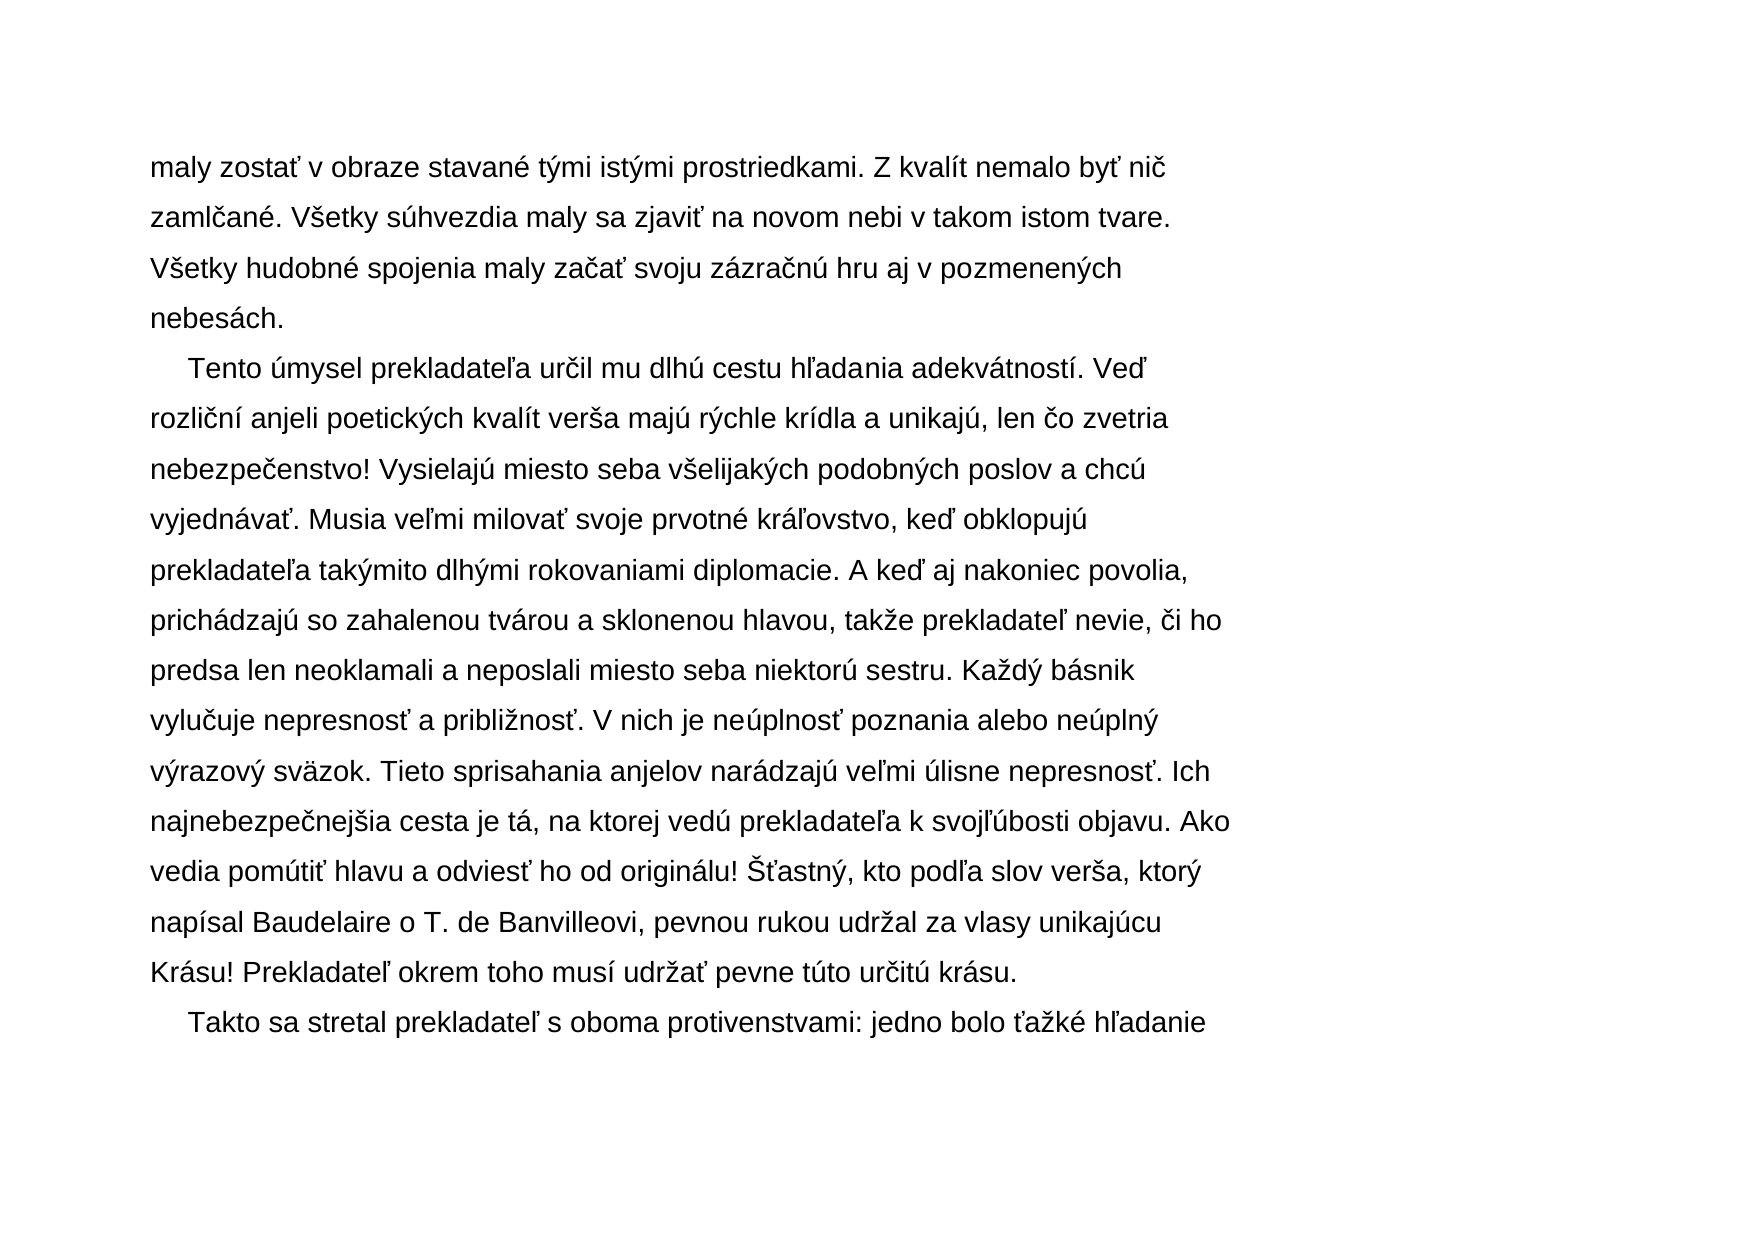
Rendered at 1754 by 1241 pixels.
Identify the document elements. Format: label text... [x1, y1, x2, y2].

text Tento úmysel prekladateľa určil mu dlhú cestu hľada­nia adekvátností. Veď rozliční anjeli poetických kvalít verša majú rýchle krídla a unikajú, len čo zvetria nebez­pečenstvo! Vysielajú miesto seba všelijakých podobných poslov a chcú vyjednávať. Musia veľmi milovať svoje prvotné kráľovstvo, keď obklopujú prekladateľa taký­mito dlhými rokovaniami diplomacie. A keď aj nakoniec povolia, prichádzajú so zahalenou tvárou a sklonenou hlavou, takže prekladateľ nevie, či ho predsa len neokla­mali a neposlali miesto seba niektorú sestru. Každý básnik vylučuje nepresnosť a približnosť. V nich je ne­úplnosť poznania alebo neúplný výrazový sväzok. Tieto sprisahania anjelov narádzajú veľmi úlisne nepresnosť. Ich najnebezpečnejšia cesta je tá, na ktorej vedú prekla­dateľa k svojľúbosti objavu. Ako vedia pomútiť hlavu a odviesť ho od originálu! Šťastný, kto podľa slov verša, ktorý napísal Baudelaire o T. de Banvilleovi, pevnou rukou udržal za vlasy unikajúcu Krásu! Prekladateľ okrem toho musí udržať pevne túto určitú krásu. [150, 351, 1243, 988]
text maly zostať v obraze stavané tými istými prostriedkami. Z kvalít nemalo byť nič zamlčané. Všetky súhvezdia maly sa zjaviť na novom nebi v takom istom tvare. Všetky hu­dobné spojenia maly začať svoju zázračnú hru aj v po­zmenených nebesách. [150, 150, 1243, 334]
text Takto sa stretal prekladateľ s oboma protivenstvami: jedno bolo ťažké hľadanie [150, 1005, 1243, 1039]
